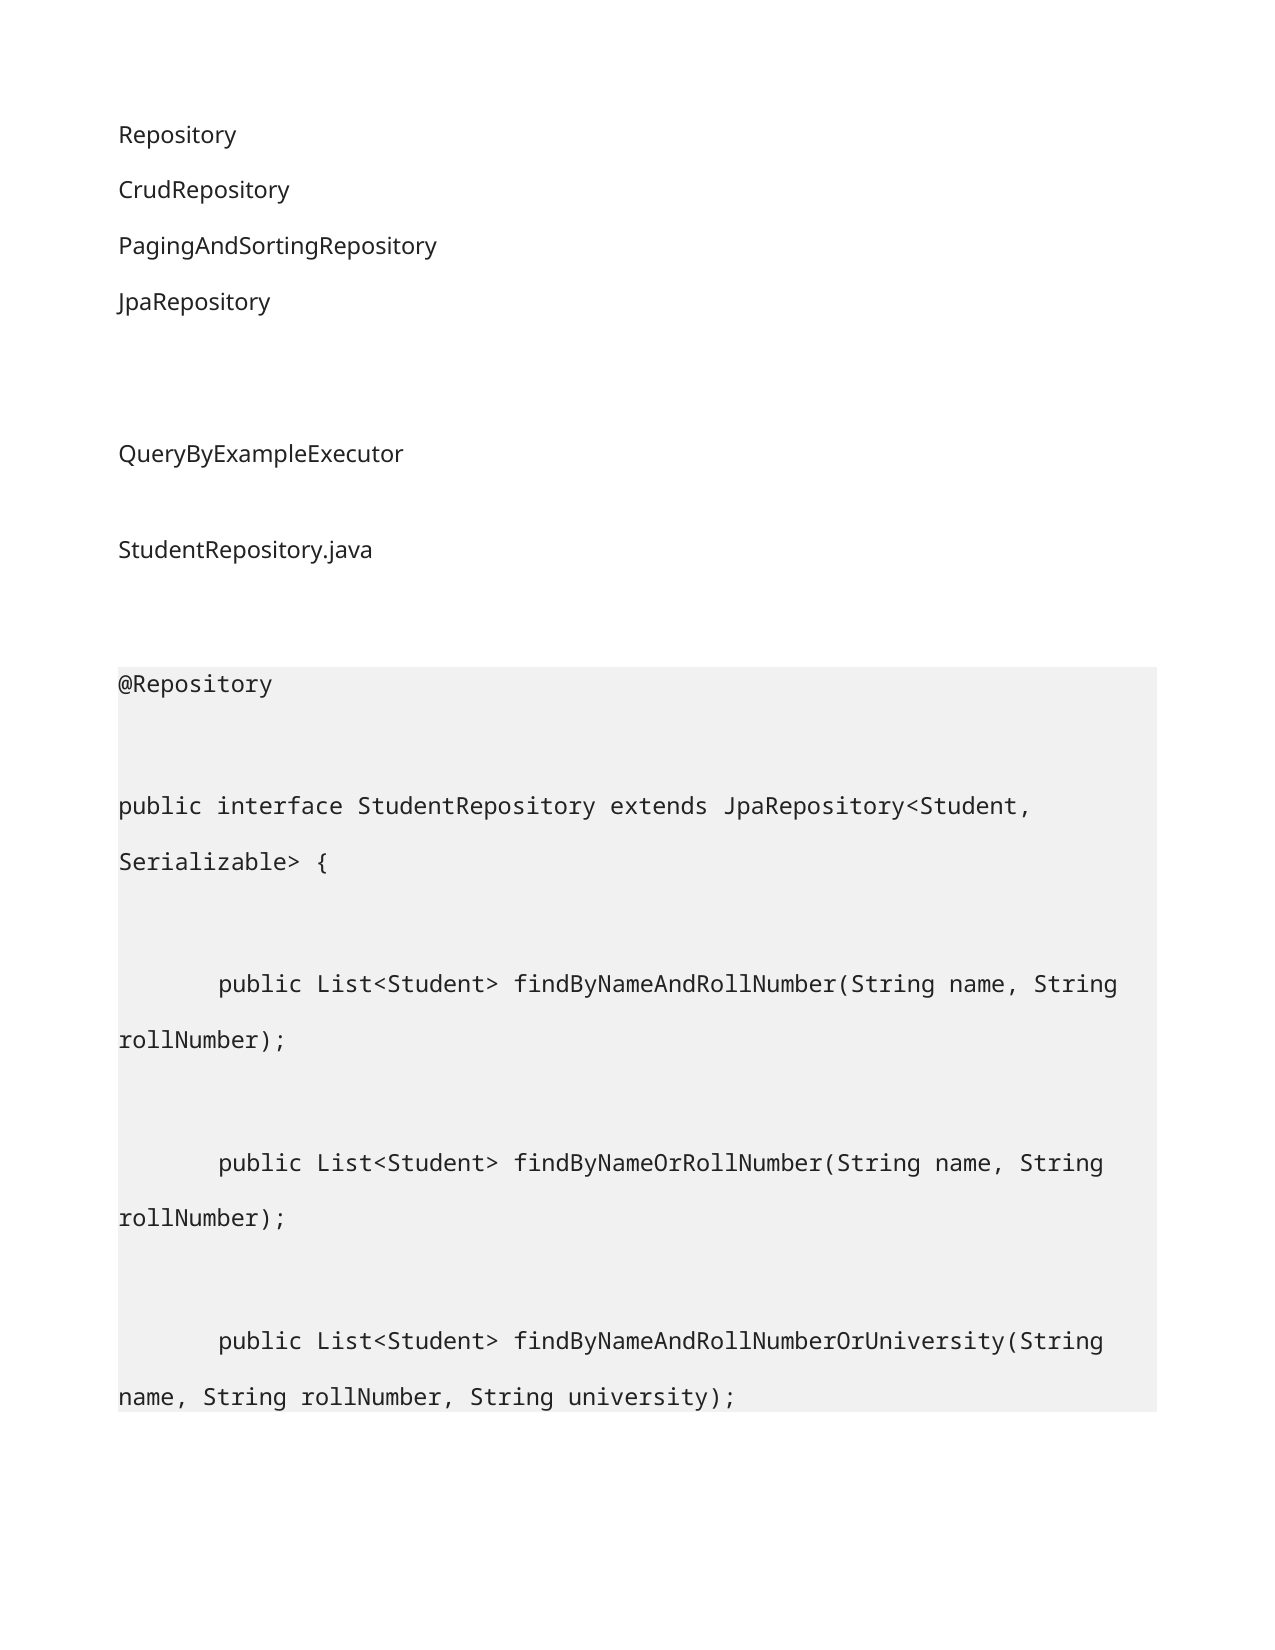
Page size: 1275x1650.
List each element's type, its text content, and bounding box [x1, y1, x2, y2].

text public List<Student> findByNameAndRollNumberOrUniversity(String name, String rollNumber, String university); [118, 1324, 1157, 1412]
text @Repository [118, 667, 1157, 699]
text public List<Student> findByNameAndRollNumber(String name, String rollNumber); [118, 968, 1157, 1055]
text QueryByExampleExecutor [118, 437, 1157, 469]
text public interface StudentRepository extends JpaRepository<Student, Serializable> { [118, 789, 1157, 877]
text Repository CrudRepository PagingAndSortingRepository JpaRepository [118, 118, 1157, 373]
text public List<Student> findByNameOrRollNumber(String name, String rollNumber); [118, 1146, 1157, 1233]
text StudentRepository.java [118, 533, 1157, 565]
